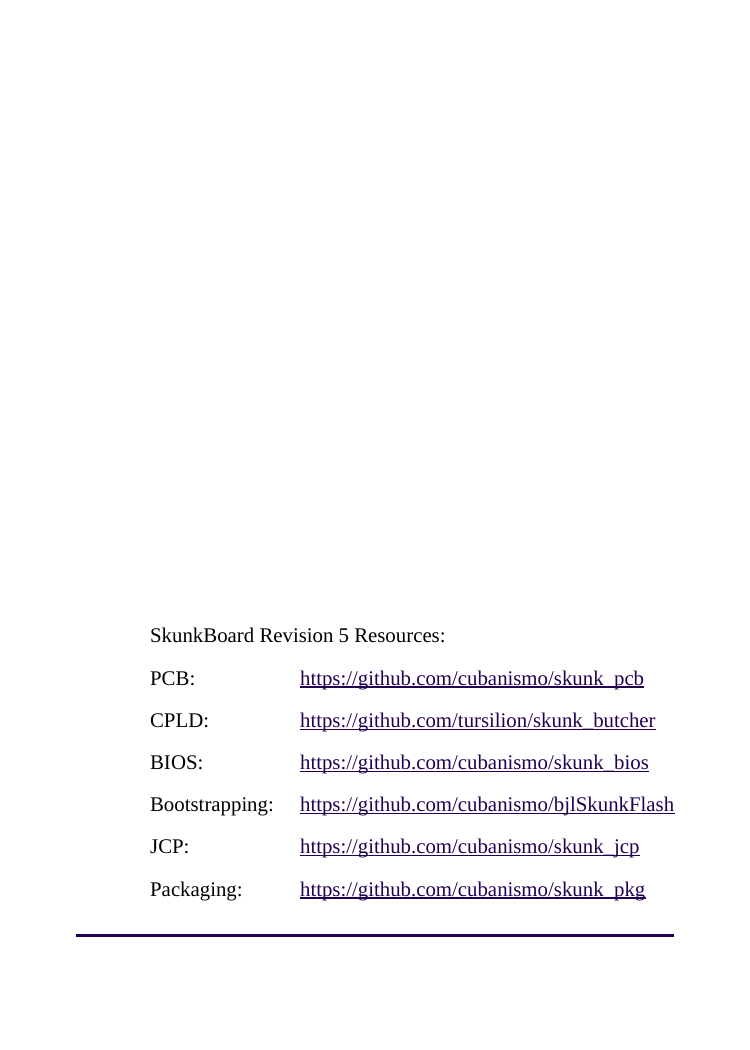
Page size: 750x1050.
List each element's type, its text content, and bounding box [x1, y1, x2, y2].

text BIOS: https://github.com/cubanismo/skunk_bios [75, 750, 675, 774]
text Packaging: https://github.com/cubanismo/skunk_pkg [75, 877, 675, 901]
text Bootstrapping: https://github.com/cubanismo/bjlSkunkFlash [75, 792, 675, 816]
text CPLD: https://github.com/tursilion/skunk_butcher [75, 708, 675, 732]
text SkunkBoard Revision 5 Resources: [75, 623, 675, 647]
text PCB: https://github.com/cubanismo/skunk_pcb [75, 666, 675, 690]
text JCP: https://github.com/cubanismo/skunk_jcp [75, 834, 675, 858]
